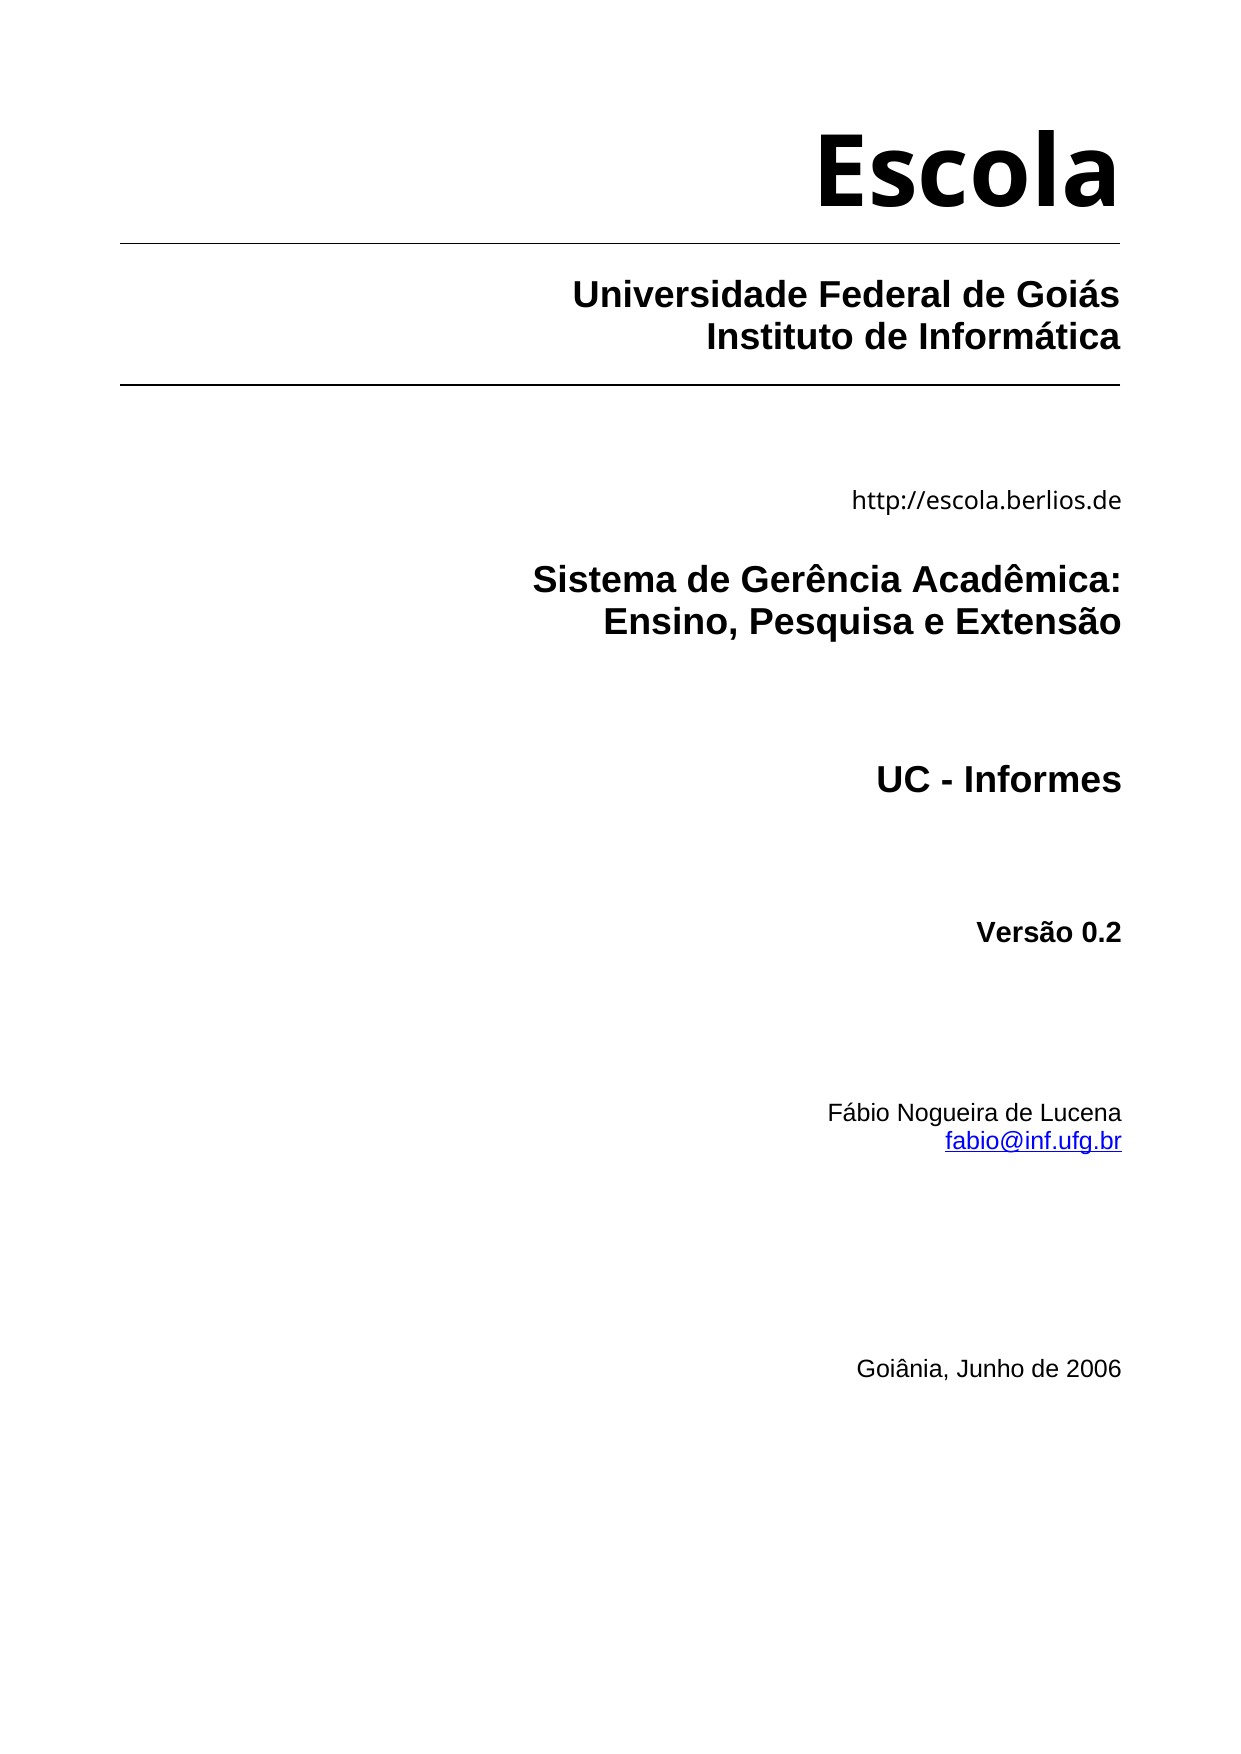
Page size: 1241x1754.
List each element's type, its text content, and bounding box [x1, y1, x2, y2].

text http://escola.berlios.de Sistema de Gerência Acadêmica: Ensino, Pesquisa e Extensão [119, 482, 1122, 642]
text UC - Informes [119, 758, 1122, 800]
text Fábio Nogueira de Lucena fabio@inf.ufg.br [119, 1099, 1122, 1155]
text Versão 0.2 [119, 916, 1122, 949]
text Goiânia, Junho de 2006 [119, 1355, 1122, 1408]
